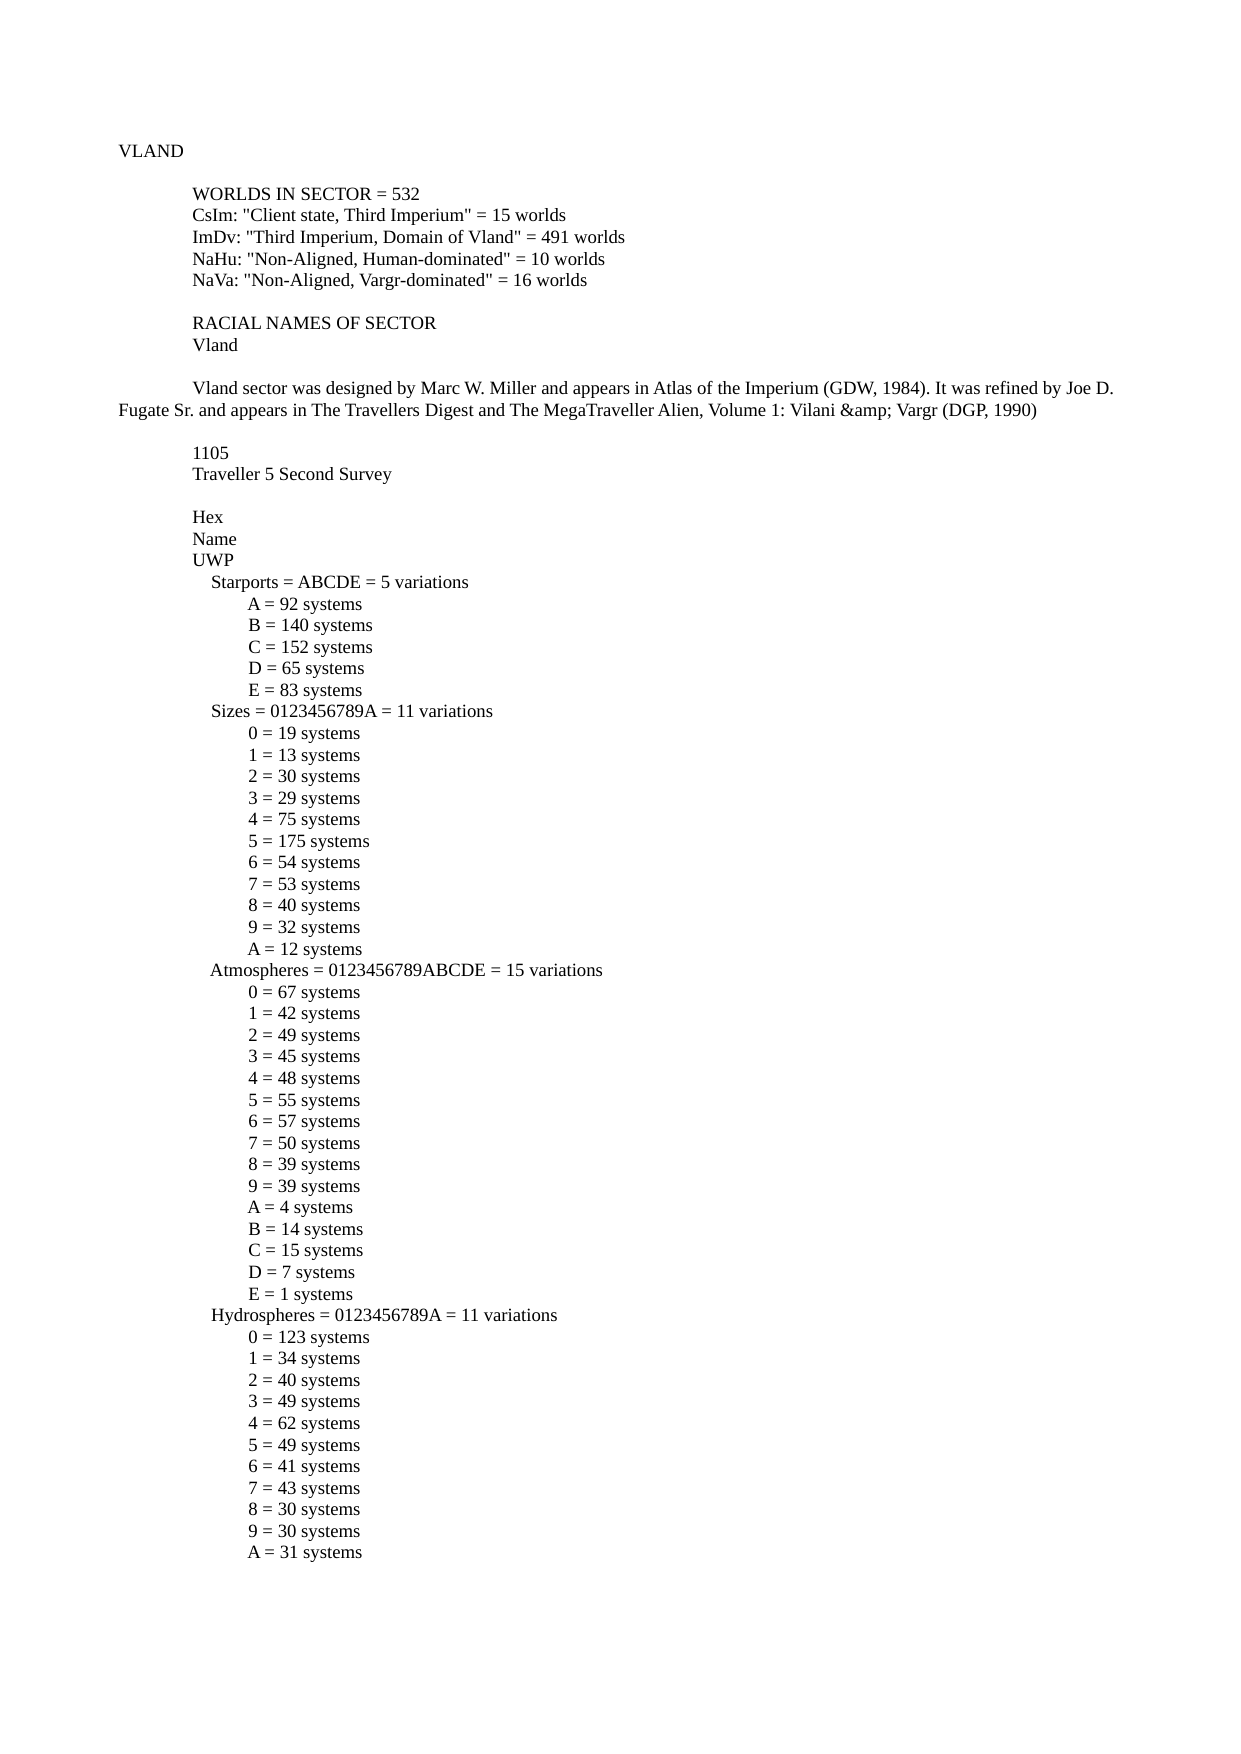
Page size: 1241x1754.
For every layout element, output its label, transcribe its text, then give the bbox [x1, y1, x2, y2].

text 8 = 40 systems [118, 894, 1122, 916]
text 3 = 45 systems [118, 1045, 1122, 1067]
text VLAND [118, 140, 1122, 161]
text 9 = 30 systems [118, 1520, 1122, 1541]
text Sizes = 0123456789A = 11 variations [118, 700, 1122, 722]
text 3 = 29 systems [118, 787, 1122, 808]
text 9 = 39 systems [118, 1175, 1122, 1196]
text NaHu: "Non-Aligned, Human-dominated" = 10 worlds [118, 247, 1122, 269]
text 0 = 67 systems [118, 981, 1122, 1002]
text 6 = 57 systems [118, 1110, 1122, 1132]
text Vland [118, 334, 1122, 355]
text 2 = 40 systems [118, 1369, 1122, 1390]
text 8 = 30 systems [118, 1498, 1122, 1520]
text A = 4 systems [118, 1196, 1122, 1218]
text 5 = 49 systems [118, 1433, 1122, 1455]
text 2 = 49 systems [118, 1024, 1122, 1045]
text E = 1 systems [118, 1282, 1122, 1304]
text Vland sector was designed by Marc W. Miller and appears in Atlas of the Imperium (GDW, 1984). It was refined by Joe D. Fugate Sr. and appears in The Travellers Digest and The MegaTraveller Alien, Volume 1: Vilani &amp; Vargr (DGP, 1990) [118, 377, 1122, 420]
text 4 = 48 systems [118, 1067, 1122, 1088]
text 4 = 62 systems [118, 1412, 1122, 1433]
text RACIAL NAMES OF SECTOR [118, 312, 1122, 334]
text Atmospheres = 0123456789ABCDE = 15 variations [118, 959, 1122, 981]
text 7 = 43 systems [118, 1477, 1122, 1498]
text 5 = 55 systems [118, 1088, 1122, 1110]
text Hydrospheres = 0123456789A = 11 variations [118, 1304, 1122, 1326]
text NaVa: "Non-Aligned, Vargr-dominated" = 16 worlds [118, 269, 1122, 291]
text UWP [118, 549, 1122, 571]
text WORLDS IN SECTOR = 532 [118, 183, 1122, 204]
text 8 = 39 systems [118, 1153, 1122, 1175]
text 6 = 41 systems [118, 1455, 1122, 1477]
text D = 65 systems [118, 657, 1122, 679]
text B = 140 systems [118, 614, 1122, 636]
text 7 = 53 systems [118, 873, 1122, 894]
text C = 152 systems [118, 636, 1122, 657]
text D = 7 systems [118, 1261, 1122, 1282]
text 9 = 32 systems [118, 916, 1122, 937]
text 1 = 42 systems [118, 1002, 1122, 1024]
text Name [118, 528, 1122, 549]
text B = 14 systems [118, 1218, 1122, 1239]
text 0 = 123 systems [118, 1326, 1122, 1347]
text A = 31 systems [118, 1541, 1122, 1563]
text 6 = 54 systems [118, 851, 1122, 873]
text 7 = 50 systems [118, 1132, 1122, 1153]
text ImDv: "Third Imperium, Domain of Vland" = 491 worlds [118, 226, 1122, 247]
text 2 = 30 systems [118, 765, 1122, 787]
text A = 12 systems [118, 937, 1122, 959]
text Starports = ABCDE = 5 variations [118, 571, 1122, 592]
text C = 15 systems [118, 1239, 1122, 1261]
text CsIm: "Client state, Third Imperium" = 15 worlds [118, 204, 1122, 226]
text 3 = 49 systems [118, 1390, 1122, 1412]
text 5 = 175 systems [118, 830, 1122, 851]
text A = 92 systems [118, 592, 1122, 614]
text 1 = 13 systems [118, 743, 1122, 765]
text E = 83 systems [118, 679, 1122, 700]
text 4 = 75 systems [118, 808, 1122, 830]
text 1105 [118, 442, 1122, 463]
text 0 = 19 systems [118, 722, 1122, 743]
text 1 = 34 systems [118, 1347, 1122, 1369]
text Hex [118, 506, 1122, 528]
text Traveller 5 Second Survey [118, 463, 1122, 485]
